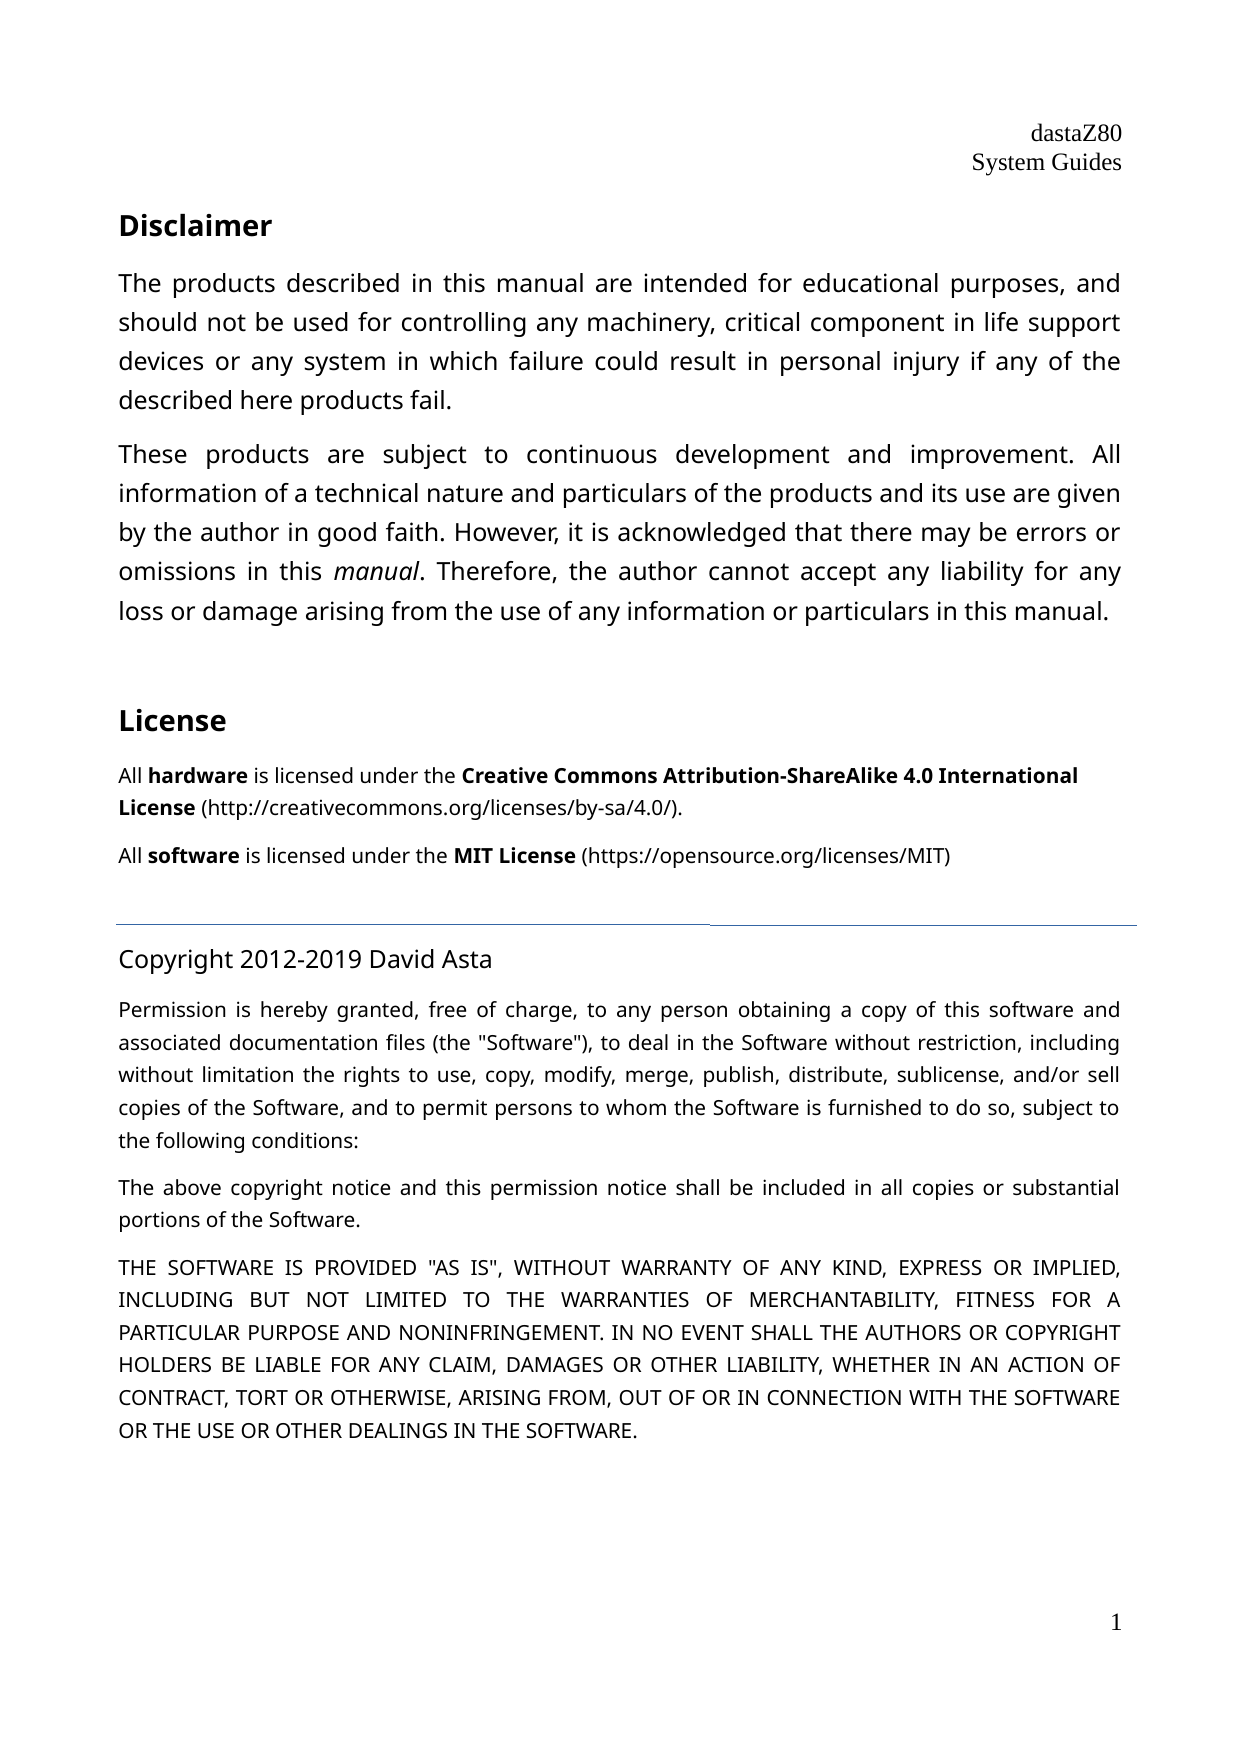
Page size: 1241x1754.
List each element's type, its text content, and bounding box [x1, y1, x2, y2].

text All hardware is licensed under the Creative Commons Attribution-ShareAlike 4.0 International License (http://creativecommons.org/licenses/by-sa/4.0/). [118, 761, 1122, 822]
text THE SOFTWARE IS PROVIDED "AS IS", WITHOUT WARRANTY OF ANY KIND, EXPRESS OR IMPLIED, INCLUDING BUT NOT LIMITED TO THE WARRANTIES OF MERCHANTABILITY, FITNESS FOR A PARTICULAR PURPOSE AND NONINFRINGEMENT. IN NO EVENT SHALL THE AUTHORS OR COPYRIGHT HOLDERS BE LIABLE FOR ANY CLAIM, DAMAGES OR OTHER LIABILITY, WHETHER IN AN ACTION OF CONTRACT, TORT OR OTHERWISE, ARISING FROM, OUT OF OR IN CONNECTION WITH THE SOFTWARE OR THE USE OR OTHER DEALINGS IN THE SOFTWARE. [118, 1253, 1122, 1444]
text These products are subject to continuous development and improvement. All information of a technical nature and particulars of the products and its use are given by the author in good faith. However, it is acknowledged that there may be errors or omissions in this manual. Therefore, the author cannot accept any liability for any loss or damage arising from the use of any information or particulars in this manual. [118, 437, 1122, 627]
text Permission is hereby granted, free of charge, to any person obtaining a copy of this software and associated documentation files (the "Software"), to deal in the Software without restriction, including without limitation the rights to use, copy, modify, merge, publish, distribute, sublicense, and/or sell copies of the Software, and to permit persons to whom the Software is furnished to do so, subject to the following conditions: [118, 995, 1122, 1154]
text All software is licensed under the MIT License (https://opensource.org/licenses/MIT) [118, 841, 1122, 869]
text Disclaimer [118, 205, 1122, 245]
text License [118, 701, 1122, 740]
text Copyright 2012-2019 David Asta [118, 942, 1122, 976]
text The above copyright notice and this permission notice shall be included in all copies or substantial portions of the Software. [118, 1173, 1122, 1234]
text The products described in this manual are intended for educational purposes, and should not be used for controlling any machinery, critical component in life support devices or any system in which failure could result in personal injury if any of the described here products fail. [118, 265, 1122, 417]
